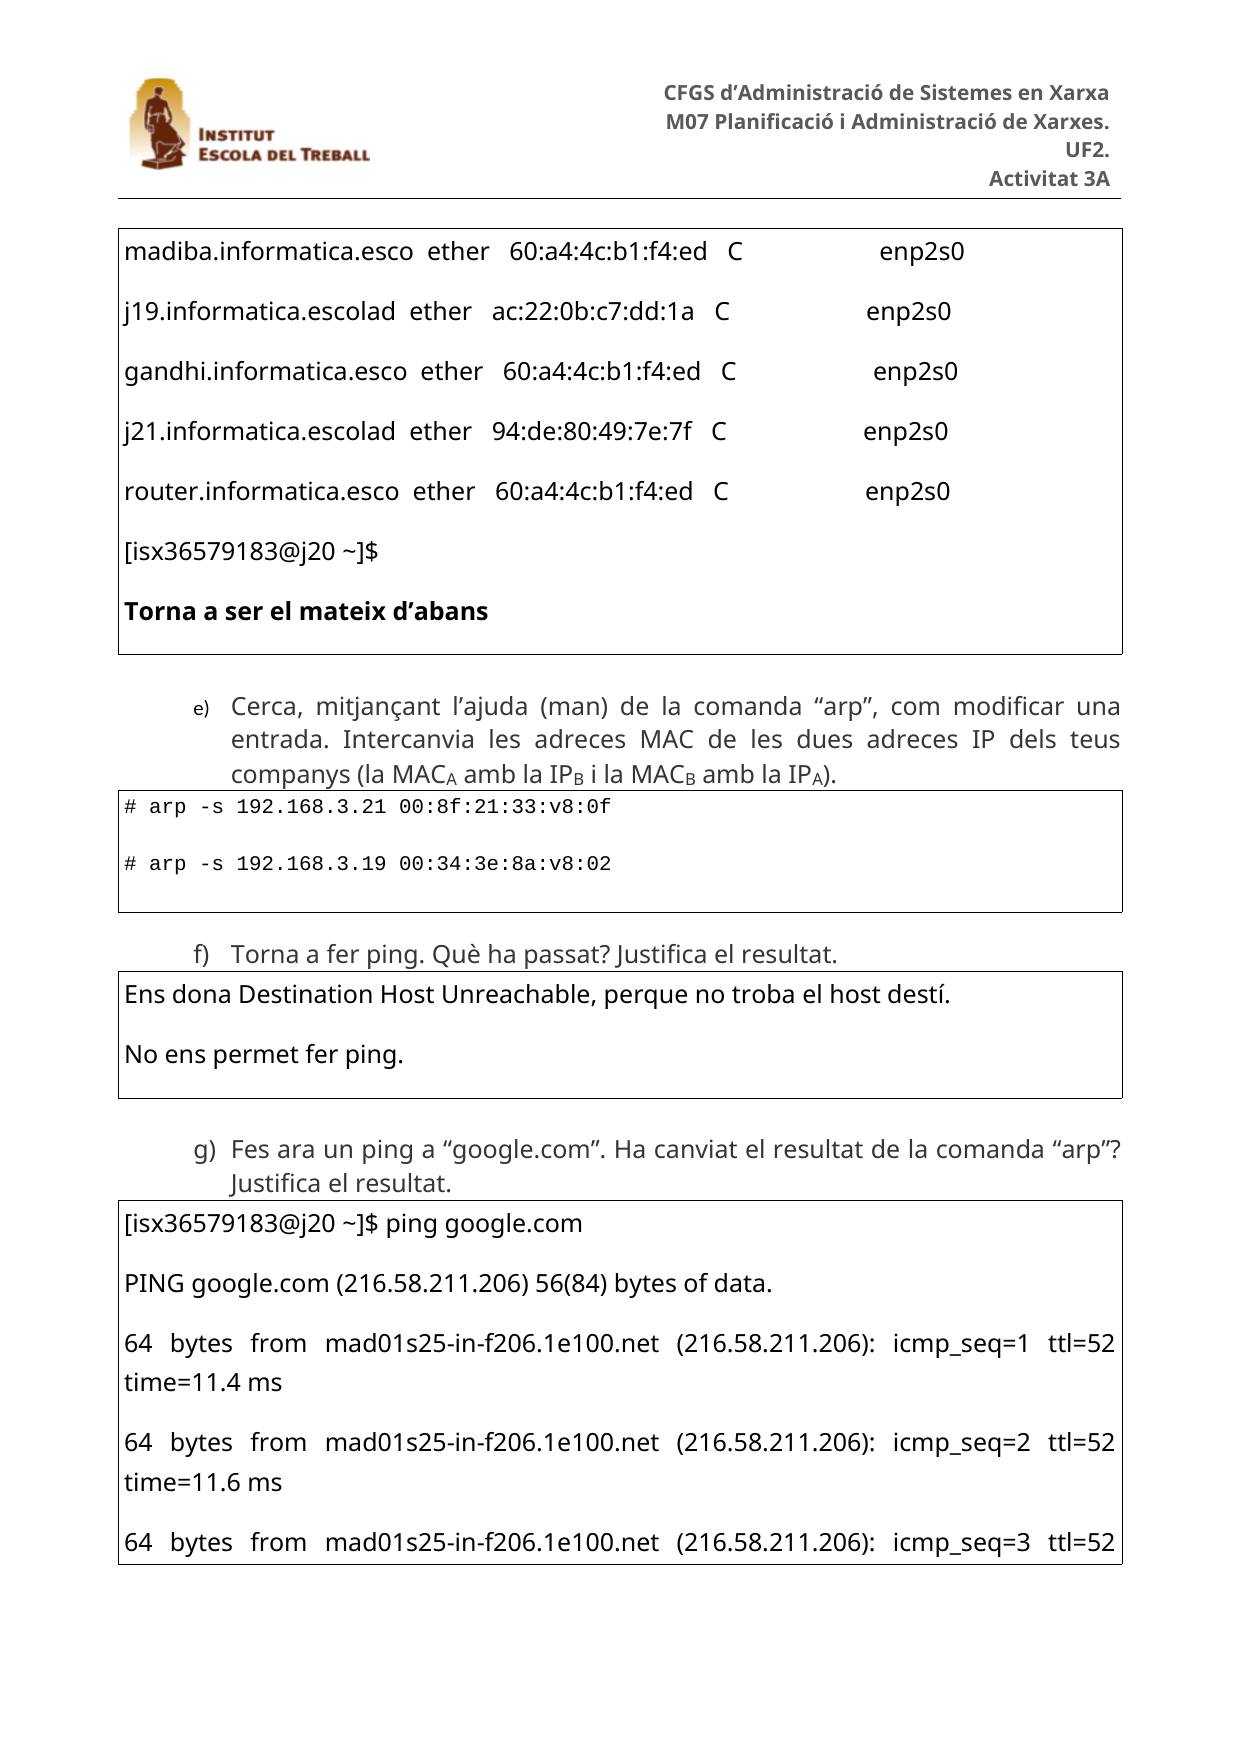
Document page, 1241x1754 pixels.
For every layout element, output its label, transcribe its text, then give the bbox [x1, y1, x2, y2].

list Fes ara un ping a “google.com”. Ha canviat el resultat de la comanda “arp”? Justifica el resultat. [193, 1132, 1122, 1200]
table_header # arp -s 192.168.3.21 00:8f:21:33:v8:0f # arp -s 192.168.3.19 00:34:3e:8a:v8:02 [119, 791, 1122, 912]
table_header [isx36579183@j20 ~]$ ping google.com PING google.com (216.58.211.206) 56(84) bytes of data. 64 bytes from mad01s25-in-f206.1e100.net (216.58.211.206): icmp_seq=1 ttl=52 time=11.4 ms 64 bytes from mad01s25-in-f206.1e100.net (216.58.211.206): icmp_seq=2 ttl=52 time=11.6 ms 64 bytes from mad01s25-in-f206.1e100.net (216.58.211.206): icmp_seq=3 ttl=52 [119, 1201, 1122, 1564]
table_header Ens dona Destination Host Unreachable, perque no troba el host destí. No ens permet fer ping. [119, 972, 1122, 1098]
table_header madiba.informatica.esco ether 60:a4:4c:b1:f4:ed C enp2s0 j19.informatica.escolad ether ac:22:0b:c7:dd:1a C enp2s0 gandhi.informatica.esco ether 60:a4:4c:b1:f4:ed C enp2s0 j21.informatica.escolad ether 94:de:80:49:7e:7f C enp2s0 router.informatica.esco ether 60:a4:4c:b1:f4:ed C enp2s0 [isx36579183@j20 ~]$ Torna a ser el mateix d’abans [119, 229, 1122, 654]
list Cerca, mitjançant l’ajuda (man) de la comanda “arp”, com modificar una entrada. Intercanvia les adreces MAC de les dues adreces IP dels teus companys (la MACA amb la IPB i la MACB amb la IPA). [193, 688, 1122, 790]
list Torna a fer ping. Què ha passat? Justifica el resultat. [193, 937, 1122, 971]
picture [129, 78, 370, 170]
